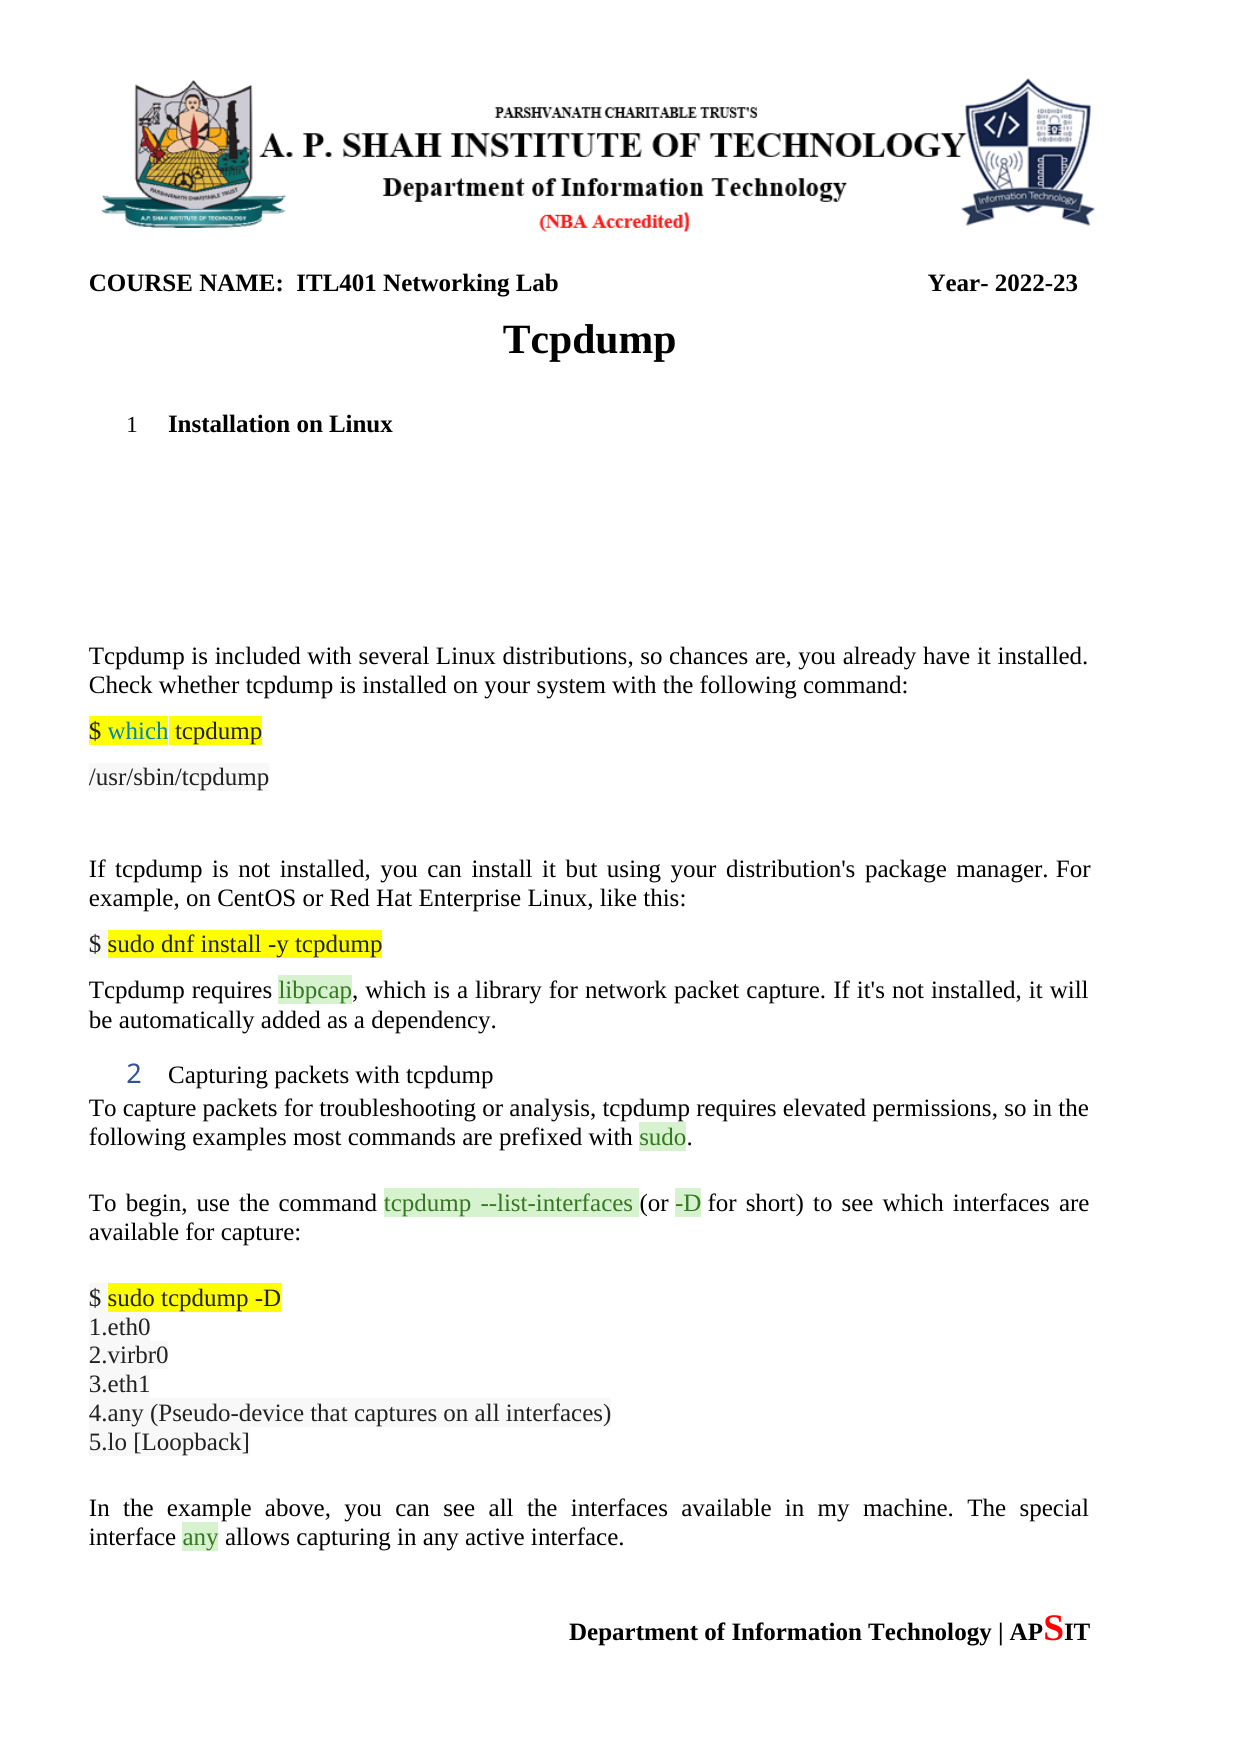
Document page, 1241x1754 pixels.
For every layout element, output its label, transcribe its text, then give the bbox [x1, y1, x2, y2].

text To begin, use the command tcpdump --list-interfaces (or -D for short) to see which interfaces are available for capture: [89, 1188, 1090, 1246]
text Tcpdump [89, 314, 1090, 362]
text Tcpdump requires libpcap, which is a library for network packet capture. If it's not installed, it will be automatically added as a dependency. [89, 975, 1090, 1033]
list Installation on Linux [126, 409, 1090, 438]
text 5.lo [Loopback] [89, 1427, 1090, 1456]
text $ which tcpdump [89, 716, 1090, 745]
text /usr/sbin/tcpdump [89, 762, 1090, 791]
text $ sudo tcpdump -D [89, 1283, 1090, 1312]
subtitle Capturing packets with tcpdump [126, 1055, 1090, 1092]
text 4.any (Pseudo-device that captures on all interfaces) [89, 1398, 1090, 1427]
text Tcpdump is included with several Linux distributions, so chances are, you already have it installed. Check whether tcpdump is installed on your system with the following command: [89, 641, 1090, 699]
text In the example above, you can see all the interfaces available in my machine. The special interface any allows capturing in any active interface. [89, 1493, 1090, 1551]
text $ sudo dnf install -y tcpdump [89, 929, 1090, 958]
text 1.eth0 [89, 1312, 1090, 1341]
text 2.virbr0 [89, 1341, 1090, 1369]
text If tcpdump is not installed, you can install it but using your distribution's package manager. For example, on CentOS or Red Hat Enterprise Linux, like this: [89, 854, 1090, 912]
text 3.eth1 [89, 1369, 1090, 1398]
text To capture packets for troubleshooting or analysis, tcpdump requires elevated permissions, so in the following examples most commands are prefixed with sudo. [89, 1093, 1090, 1151]
text COURSE NAME: ITL401 Networking Lab Year- 2022-23 [89, 268, 1090, 297]
